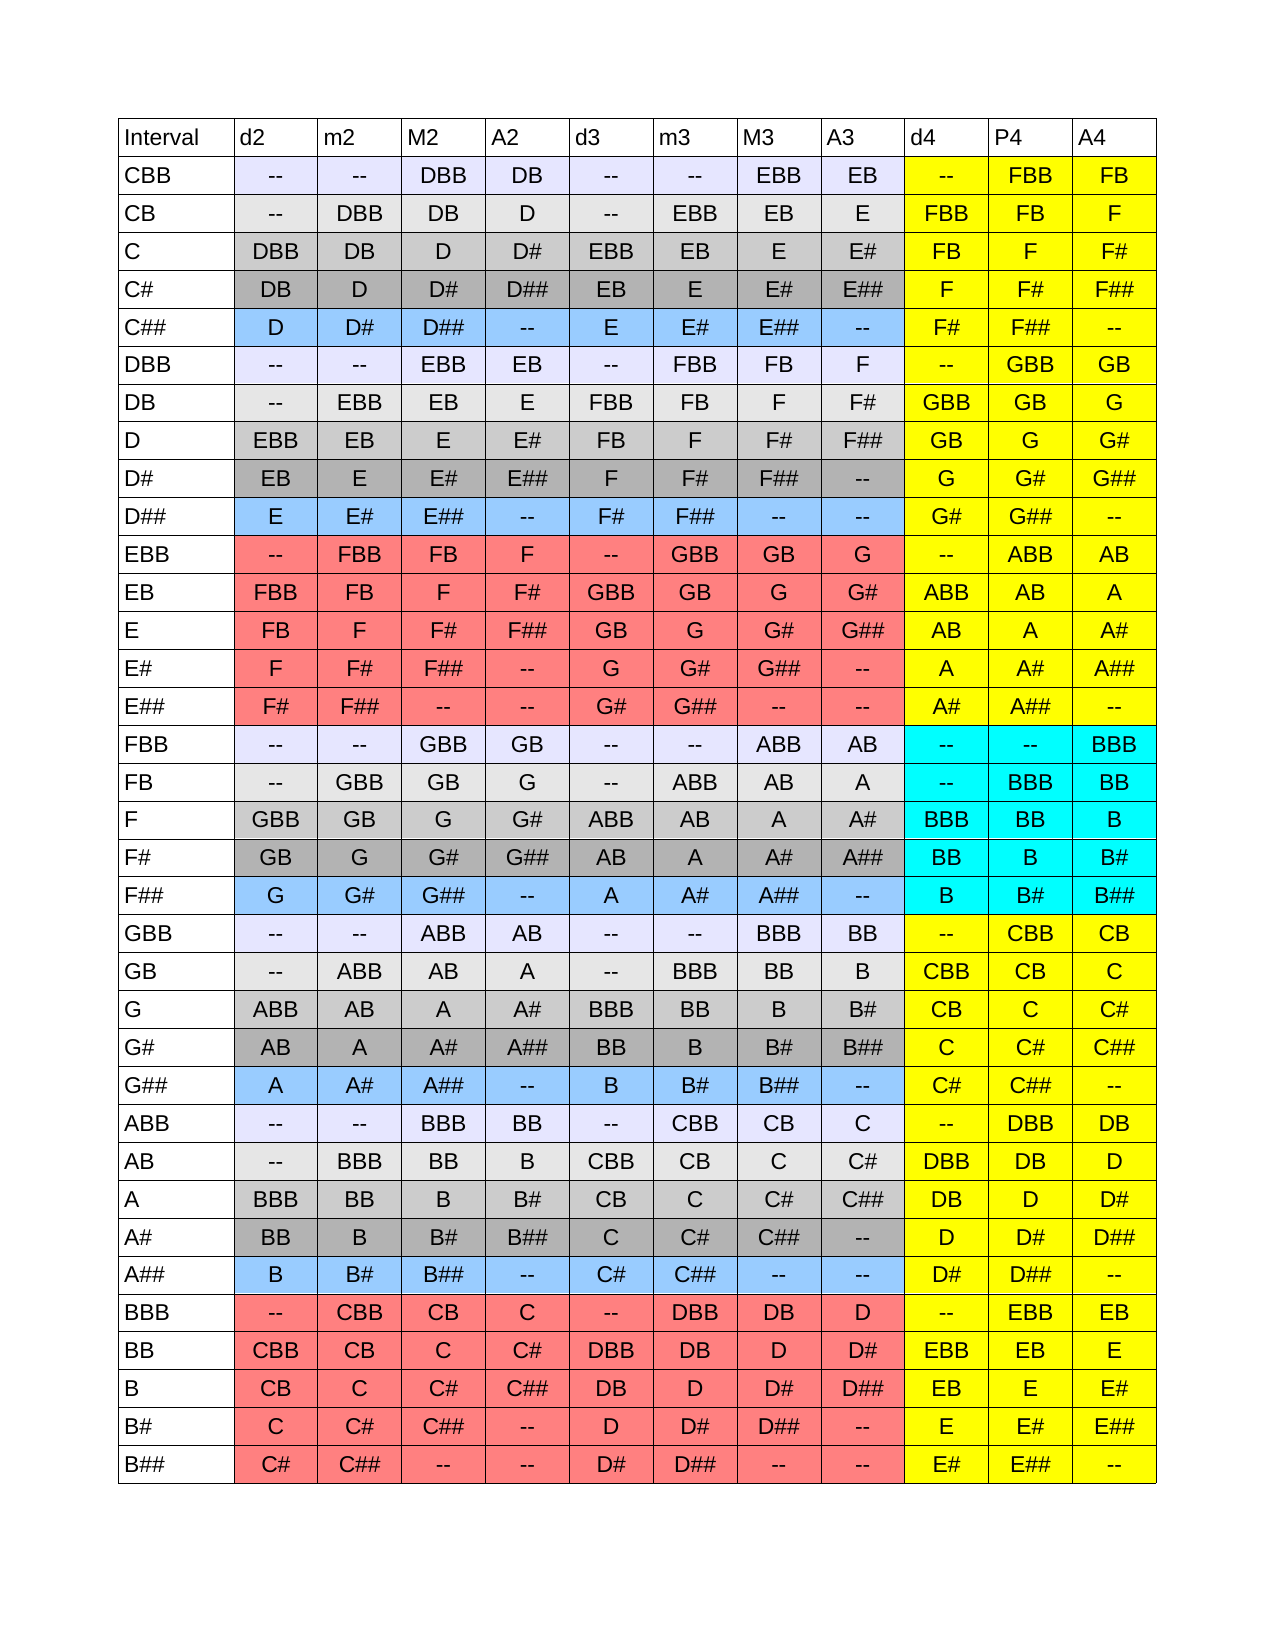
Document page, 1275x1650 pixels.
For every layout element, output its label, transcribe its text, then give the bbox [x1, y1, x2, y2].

table_cell FB [235, 612, 317, 649]
table_cell BBB [654, 953, 737, 990]
table_cell A [570, 877, 653, 914]
table_cell ABB [905, 574, 988, 611]
table_cell A [235, 1067, 317, 1104]
table_cell G [654, 612, 737, 649]
table_cell -- [822, 309, 904, 346]
table_cell F# [822, 385, 904, 421]
table_cell AB [235, 1029, 317, 1066]
table_cell EB [822, 157, 904, 194]
table_cell G# [402, 840, 485, 876]
table_cell A# [1073, 612, 1156, 649]
table_cell E [822, 195, 904, 232]
table_cell EB [989, 1332, 1072, 1369]
table_cell F## [1073, 271, 1156, 308]
table_cell GBB [119, 915, 234, 952]
table_cell -- [822, 650, 904, 687]
table_cell B [119, 1370, 234, 1407]
table_cell FBB [654, 347, 737, 383]
table_cell D [1073, 1143, 1156, 1180]
table_cell F [402, 574, 485, 611]
table_cell D [402, 233, 485, 270]
table_cell C# [486, 1332, 569, 1369]
table_cell -- [738, 688, 821, 725]
table_cell F# [1073, 233, 1156, 270]
table_cell A# [989, 650, 1072, 687]
table_cell AB [905, 612, 988, 649]
table_cell D## [119, 498, 234, 535]
table_cell B [822, 953, 904, 990]
table_cell -- [570, 915, 653, 952]
table_cell -- [235, 915, 317, 952]
table_cell B## [486, 1219, 569, 1256]
table_cell G [822, 536, 904, 573]
table_cell C [654, 1181, 737, 1218]
table_cell -- [235, 347, 317, 383]
table_cell B# [402, 1219, 485, 1256]
table_cell E# [486, 422, 569, 459]
table_cell -- [570, 157, 653, 194]
table_cell CBB [235, 1332, 317, 1369]
table_cell F [738, 385, 821, 421]
table_cell E## [1073, 1408, 1156, 1445]
table_cell C# [1073, 991, 1156, 1028]
table_cell BBB [235, 1181, 317, 1218]
table_cell GB [989, 385, 1072, 421]
table_cell GB [905, 422, 988, 459]
table_cell B [989, 840, 1072, 876]
table_cell C# [905, 1067, 988, 1104]
table_cell G [318, 840, 401, 876]
table_header A3 [822, 119, 904, 156]
table_cell E# [738, 271, 821, 308]
table_cell -- [486, 498, 569, 535]
table_cell C## [402, 1408, 485, 1445]
table_cell CB [738, 1105, 821, 1142]
table_cell F [654, 422, 737, 459]
table_cell D [318, 271, 401, 308]
table_cell DBB [654, 1295, 737, 1331]
table_cell -- [318, 157, 401, 194]
table_cell DB [1073, 1105, 1156, 1142]
table_cell FBB [905, 195, 988, 232]
table_cell BBB [402, 1105, 485, 1142]
table_cell D## [738, 1408, 821, 1445]
table_cell DBB [318, 195, 401, 232]
table_cell B [570, 1067, 653, 1104]
table_cell C [486, 1295, 569, 1331]
table_cell BBB [318, 1143, 401, 1180]
table_cell F [905, 271, 988, 308]
table_cell BBB [989, 764, 1072, 801]
table_cell D## [822, 1370, 904, 1407]
table_header d2 [235, 119, 317, 156]
table_cell D# [989, 1219, 1072, 1256]
table_cell ABB [235, 991, 317, 1028]
table_cell ABB [570, 802, 653, 838]
table_cell F## [486, 612, 569, 649]
table_cell B [905, 877, 988, 914]
table_cell FB [119, 764, 234, 801]
table_cell BB [989, 802, 1072, 838]
table_cell -- [570, 764, 653, 801]
table_cell B# [119, 1408, 234, 1445]
table_cell E# [822, 233, 904, 270]
table_cell B# [318, 1257, 401, 1293]
table_header d4 [905, 119, 988, 156]
table_cell E [905, 1408, 988, 1445]
table_cell D [119, 422, 234, 459]
table_cell ABB [402, 915, 485, 952]
table_cell BB [822, 915, 904, 952]
table_cell ABB [654, 764, 737, 801]
table_cell GB [235, 840, 317, 876]
table_cell AB [989, 574, 1072, 611]
table_cell DB [654, 1332, 737, 1369]
table_cell C# [654, 1219, 737, 1256]
table_cell F [822, 347, 904, 383]
table_cell D [905, 1219, 988, 1256]
table_cell EBB [318, 385, 401, 421]
table_cell F# [989, 271, 1072, 308]
table_cell G# [570, 688, 653, 725]
table_cell AB [402, 953, 485, 990]
table_cell E [235, 498, 317, 535]
table_cell -- [486, 688, 569, 725]
table_cell D# [570, 1446, 653, 1483]
table_cell A# [738, 840, 821, 876]
table_cell B# [486, 1181, 569, 1218]
table_cell D# [654, 1408, 737, 1445]
table_cell EB [654, 233, 737, 270]
table_cell FBB [119, 726, 234, 763]
table_cell A## [738, 877, 821, 914]
table_cell FBB [570, 385, 653, 421]
table_cell -- [1073, 1257, 1156, 1293]
table_cell G## [822, 612, 904, 649]
table_cell D [738, 1332, 821, 1369]
table_cell FBB [318, 536, 401, 573]
table_cell G## [738, 650, 821, 687]
table_cell F [486, 536, 569, 573]
table_cell AB [1073, 536, 1156, 573]
table_cell D [654, 1370, 737, 1407]
table_cell EBB [905, 1332, 988, 1369]
table_cell EB [235, 460, 317, 497]
table_cell G## [989, 498, 1072, 535]
table_cell -- [905, 726, 988, 763]
table_cell C [119, 233, 234, 270]
table_cell D## [1073, 1219, 1156, 1256]
table_cell FB [1073, 157, 1156, 194]
table_cell BB [570, 1029, 653, 1066]
table_cell E# [318, 498, 401, 535]
table_cell A# [119, 1219, 234, 1256]
table_cell B# [989, 877, 1072, 914]
table_cell GBB [654, 536, 737, 573]
table_cell -- [905, 157, 988, 194]
table_cell -- [822, 688, 904, 725]
table_cell F## [318, 688, 401, 725]
table_header m2 [318, 119, 401, 156]
table_cell BBB [1073, 726, 1156, 763]
table_cell B [486, 1143, 569, 1180]
table_cell AB [119, 1143, 234, 1180]
table_cell G## [119, 1067, 234, 1104]
table_header A4 [1073, 119, 1156, 156]
table_cell -- [738, 498, 821, 535]
table_cell FBB [235, 574, 317, 611]
table_cell FB [570, 422, 653, 459]
table_cell -- [822, 460, 904, 497]
table_cell D# [318, 309, 401, 346]
table_cell -- [235, 1143, 317, 1180]
table_cell BB [905, 840, 988, 876]
table_cell EB [402, 385, 485, 421]
table_cell -- [1073, 688, 1156, 725]
table_cell B [402, 1181, 485, 1218]
table_cell F# [905, 309, 988, 346]
table_cell D## [402, 309, 485, 346]
table_cell CBB [119, 157, 234, 194]
table_cell A## [1073, 650, 1156, 687]
table_cell -- [905, 764, 988, 801]
table_cell CB [1073, 915, 1156, 952]
table_cell DB [570, 1370, 653, 1407]
table_cell B## [402, 1257, 485, 1293]
table_cell -- [235, 1105, 317, 1142]
table_cell -- [235, 195, 317, 232]
table_cell DB [119, 385, 234, 421]
table_cell -- [402, 688, 485, 725]
table_cell AB [318, 991, 401, 1028]
table_cell CB [402, 1295, 485, 1331]
table_cell F# [738, 422, 821, 459]
table_cell -- [318, 1105, 401, 1142]
table_cell D## [654, 1446, 737, 1483]
table_cell GB [738, 536, 821, 573]
table_cell -- [570, 195, 653, 232]
table_cell DB [905, 1181, 988, 1218]
table_cell E [654, 271, 737, 308]
table_cell CBB [989, 915, 1072, 952]
table_cell G [1073, 385, 1156, 421]
table_cell C# [989, 1029, 1072, 1066]
table_cell FB [318, 574, 401, 611]
table_cell F# [235, 688, 317, 725]
table_cell C [402, 1332, 485, 1369]
table_cell -- [905, 536, 988, 573]
table_cell G## [486, 840, 569, 876]
table_cell F# [318, 650, 401, 687]
table_cell B [738, 991, 821, 1028]
table_cell A [119, 1181, 234, 1218]
table_cell GBB [318, 764, 401, 801]
table_cell G [570, 650, 653, 687]
table_cell -- [402, 1446, 485, 1483]
table_cell GB [486, 726, 569, 763]
table_cell B [235, 1257, 317, 1293]
table_cell A [822, 764, 904, 801]
table_cell A [402, 991, 485, 1028]
table_cell CB [119, 195, 234, 232]
table_cell EB [318, 422, 401, 459]
table_cell E# [654, 309, 737, 346]
table_cell GB [318, 802, 401, 838]
table_cell C# [822, 1143, 904, 1180]
table_cell DB [402, 195, 485, 232]
table_cell G# [486, 802, 569, 838]
table_cell C [318, 1370, 401, 1407]
table_cell DB [235, 271, 317, 308]
table_cell E [570, 309, 653, 346]
table_cell C [738, 1143, 821, 1180]
table_cell G# [119, 1029, 234, 1066]
table_cell AB [654, 802, 737, 838]
table_cell B# [1073, 840, 1156, 876]
table_cell D# [1073, 1181, 1156, 1218]
table_cell -- [486, 650, 569, 687]
table_cell E## [486, 460, 569, 497]
table_cell F [1073, 195, 1156, 232]
table_cell GB [1073, 347, 1156, 383]
table_cell -- [570, 1105, 653, 1142]
table_cell EBB [654, 195, 737, 232]
table_cell EB [486, 347, 569, 383]
table_cell -- [822, 1257, 904, 1293]
table_cell B# [654, 1067, 737, 1104]
table_cell F## [989, 309, 1072, 346]
table_cell BB [654, 991, 737, 1028]
table_cell G [738, 574, 821, 611]
table_cell EB [905, 1370, 988, 1407]
table_cell D# [486, 233, 569, 270]
table_cell C## [822, 1181, 904, 1218]
table_cell EBB [119, 536, 234, 573]
table_cell F [235, 650, 317, 687]
table_cell A [654, 840, 737, 876]
table_cell -- [905, 1105, 988, 1142]
table_cell C [822, 1105, 904, 1142]
table_cell -- [905, 347, 988, 383]
table_cell D# [119, 460, 234, 497]
table_header M3 [738, 119, 821, 156]
table_cell G# [1073, 422, 1156, 459]
table_cell GB [119, 953, 234, 990]
table_cell DB [738, 1295, 821, 1331]
table_cell GBB [905, 385, 988, 421]
table_cell -- [905, 915, 988, 952]
table_cell G## [654, 688, 737, 725]
table_cell E# [905, 1446, 988, 1483]
table_cell -- [822, 498, 904, 535]
table_cell A [989, 612, 1072, 649]
table_cell D [486, 195, 569, 232]
table_cell -- [738, 1257, 821, 1293]
table_cell BB [402, 1143, 485, 1180]
table_cell D [235, 309, 317, 346]
table_cell E# [989, 1408, 1072, 1445]
table_cell FB [402, 536, 485, 573]
table_cell CB [905, 991, 988, 1028]
table_cell D# [738, 1370, 821, 1407]
table_cell C [1073, 953, 1156, 990]
table_cell B## [738, 1067, 821, 1104]
table_cell F [989, 233, 1072, 270]
table_cell D [822, 1295, 904, 1331]
table_cell B## [119, 1446, 234, 1483]
table_cell GBB [402, 726, 485, 763]
table_cell D# [402, 271, 485, 308]
table_cell BB [235, 1219, 317, 1256]
table_cell FB [905, 233, 988, 270]
table_cell CBB [570, 1143, 653, 1180]
table_cell BBB [738, 915, 821, 952]
table_cell EB [570, 271, 653, 308]
table_cell D## [989, 1257, 1072, 1293]
table_cell D# [822, 1332, 904, 1369]
table_cell E# [1073, 1370, 1156, 1407]
table_cell -- [822, 877, 904, 914]
table_cell C## [989, 1067, 1072, 1104]
table_cell B# [738, 1029, 821, 1066]
table_cell C## [119, 309, 234, 346]
table_cell CBB [654, 1105, 737, 1142]
table_cell -- [1073, 309, 1156, 346]
table_cell G [905, 460, 988, 497]
table_cell C# [235, 1446, 317, 1483]
table_cell -- [905, 1295, 988, 1331]
table_cell A## [486, 1029, 569, 1066]
table_cell E## [119, 688, 234, 725]
table_cell A## [402, 1067, 485, 1104]
table_cell -- [235, 764, 317, 801]
table_cell F## [822, 422, 904, 459]
table_cell G# [654, 650, 737, 687]
table_cell DBB [119, 347, 234, 383]
table_cell DB [989, 1143, 1072, 1180]
table_cell B# [822, 991, 904, 1028]
table_cell F# [570, 498, 653, 535]
table_cell -- [989, 726, 1072, 763]
table_cell -- [738, 1446, 821, 1483]
table_cell FB [654, 385, 737, 421]
table_cell C [989, 991, 1072, 1028]
table_cell E [119, 612, 234, 649]
table_cell A [905, 650, 988, 687]
table_cell E [989, 1370, 1072, 1407]
table_cell BB [318, 1181, 401, 1218]
table_cell E## [402, 498, 485, 535]
table_cell FB [989, 195, 1072, 232]
table_cell DBB [905, 1143, 988, 1180]
table_cell -- [318, 915, 401, 952]
table_cell G [402, 802, 485, 838]
table_cell E# [402, 460, 485, 497]
table_header m3 [654, 119, 737, 156]
table_cell F## [738, 460, 821, 497]
table_cell GBB [235, 802, 317, 838]
table_cell A## [119, 1257, 234, 1293]
table_cell C## [1073, 1029, 1156, 1066]
table_cell DB [318, 233, 401, 270]
table_cell FBB [989, 157, 1072, 194]
table_cell E# [119, 650, 234, 687]
table_cell AB [822, 726, 904, 763]
table_cell BBB [119, 1295, 234, 1331]
table_cell F# [119, 840, 234, 876]
table_cell C# [738, 1181, 821, 1218]
table_cell -- [235, 1295, 317, 1331]
table_cell F [119, 802, 234, 838]
table_cell G# [318, 877, 401, 914]
table_cell -- [486, 1257, 569, 1293]
table_cell CB [570, 1181, 653, 1218]
table_cell BBB [570, 991, 653, 1028]
table_cell A [486, 953, 569, 990]
table_cell F## [402, 650, 485, 687]
table_cell C# [402, 1370, 485, 1407]
table_cell BB [738, 953, 821, 990]
table_cell DBB [235, 233, 317, 270]
table_cell G## [1073, 460, 1156, 497]
table_cell -- [486, 1446, 569, 1483]
table_cell -- [822, 1408, 904, 1445]
table_cell A# [486, 991, 569, 1028]
table_cell G# [738, 612, 821, 649]
table_cell G [119, 991, 234, 1028]
table_cell C [570, 1219, 653, 1256]
table_cell A [318, 1029, 401, 1066]
table_cell C## [654, 1257, 737, 1293]
table_cell -- [822, 1067, 904, 1104]
table_cell -- [570, 536, 653, 573]
table_cell D [989, 1181, 1072, 1218]
table_cell -- [486, 309, 569, 346]
table_cell BBB [905, 802, 988, 838]
table_cell -- [654, 157, 737, 194]
table_cell BB [119, 1332, 234, 1369]
table_cell G## [402, 877, 485, 914]
table_cell C# [119, 271, 234, 308]
table_cell CB [235, 1370, 317, 1407]
table_cell F# [402, 612, 485, 649]
table_cell C# [318, 1408, 401, 1445]
table_cell F## [119, 877, 234, 914]
table_cell F# [654, 460, 737, 497]
table_cell FB [738, 347, 821, 383]
table_cell G [486, 764, 569, 801]
table_cell E [486, 385, 569, 421]
table_cell ABB [119, 1105, 234, 1142]
table_cell E## [738, 309, 821, 346]
table_cell -- [486, 1408, 569, 1445]
table_cell -- [822, 1446, 904, 1483]
table_header P4 [989, 119, 1072, 156]
table_cell ABB [318, 953, 401, 990]
table_cell -- [235, 536, 317, 573]
table_cell EBB [402, 347, 485, 383]
table_cell GB [654, 574, 737, 611]
table_cell -- [654, 726, 737, 763]
table_cell D# [905, 1257, 988, 1293]
table_cell E## [989, 1446, 1072, 1483]
table_cell CBB [905, 953, 988, 990]
table_cell F [570, 460, 653, 497]
table_cell E [402, 422, 485, 459]
table_header M2 [402, 119, 485, 156]
table_cell CB [989, 953, 1072, 990]
table_cell EBB [738, 157, 821, 194]
table_cell GB [402, 764, 485, 801]
table_cell EBB [235, 422, 317, 459]
table_cell -- [822, 1219, 904, 1256]
table_cell EB [738, 195, 821, 232]
table_cell A# [905, 688, 988, 725]
table_header d3 [570, 119, 653, 156]
table_cell E [1073, 1332, 1156, 1369]
table_cell C [235, 1408, 317, 1445]
table_cell D [570, 1408, 653, 1445]
table_cell -- [1073, 1446, 1156, 1483]
table_cell C [905, 1029, 988, 1066]
table_cell B [1073, 802, 1156, 838]
table_cell DB [486, 157, 569, 194]
table_cell B [318, 1219, 401, 1256]
table_cell G [235, 877, 317, 914]
table_cell -- [570, 1295, 653, 1331]
table_cell C## [486, 1370, 569, 1407]
table_cell -- [318, 726, 401, 763]
table_cell EBB [989, 1295, 1072, 1331]
table_cell AB [738, 764, 821, 801]
table_cell -- [654, 915, 737, 952]
table_cell E [738, 233, 821, 270]
table_cell EBB [570, 233, 653, 270]
table_cell F## [654, 498, 737, 535]
table_cell A## [822, 840, 904, 876]
table_cell G# [905, 498, 988, 535]
table_cell C## [738, 1219, 821, 1256]
table_cell CB [654, 1143, 737, 1180]
table_cell EB [1073, 1295, 1156, 1331]
table_cell GBB [989, 347, 1072, 383]
table_cell B [654, 1029, 737, 1066]
table_cell C## [318, 1446, 401, 1483]
table_cell -- [235, 726, 317, 763]
table_cell -- [235, 385, 317, 421]
table_cell G [989, 422, 1072, 459]
table_cell G# [989, 460, 1072, 497]
table_cell ABB [738, 726, 821, 763]
table_cell B## [822, 1029, 904, 1066]
table_cell -- [235, 953, 317, 990]
table_cell E## [822, 271, 904, 308]
table_cell A# [402, 1029, 485, 1066]
table_cell A# [654, 877, 737, 914]
table_cell BB [1073, 764, 1156, 801]
table_cell EB [119, 574, 234, 611]
table_cell F [318, 612, 401, 649]
table_cell B## [1073, 877, 1156, 914]
table_header Interval [119, 119, 234, 156]
table_cell -- [486, 1067, 569, 1104]
table_cell F# [486, 574, 569, 611]
table_cell -- [318, 347, 401, 383]
table_cell DBB [570, 1332, 653, 1369]
table_cell BB [486, 1105, 569, 1142]
table_cell A# [318, 1067, 401, 1104]
table_cell GB [570, 612, 653, 649]
table_cell ABB [989, 536, 1072, 573]
table_cell -- [235, 157, 317, 194]
table_cell A## [989, 688, 1072, 725]
table_cell GBB [570, 574, 653, 611]
table_cell D## [486, 271, 569, 308]
table_cell E [318, 460, 401, 497]
table_cell -- [486, 877, 569, 914]
table_cell -- [1073, 1067, 1156, 1104]
table_cell -- [570, 953, 653, 990]
table_header A2 [486, 119, 569, 156]
table_cell -- [570, 726, 653, 763]
table_cell A [738, 802, 821, 838]
table_cell AB [486, 915, 569, 952]
table_cell CBB [318, 1295, 401, 1331]
table_cell G# [822, 574, 904, 611]
table_cell DBB [989, 1105, 1072, 1142]
table_cell -- [570, 347, 653, 383]
table_cell A [1073, 574, 1156, 611]
table_cell -- [1073, 498, 1156, 535]
table_cell DBB [402, 157, 485, 194]
table_cell C# [570, 1257, 653, 1293]
table_cell AB [570, 840, 653, 876]
table_cell CB [318, 1332, 401, 1369]
table_cell A# [822, 802, 904, 838]
